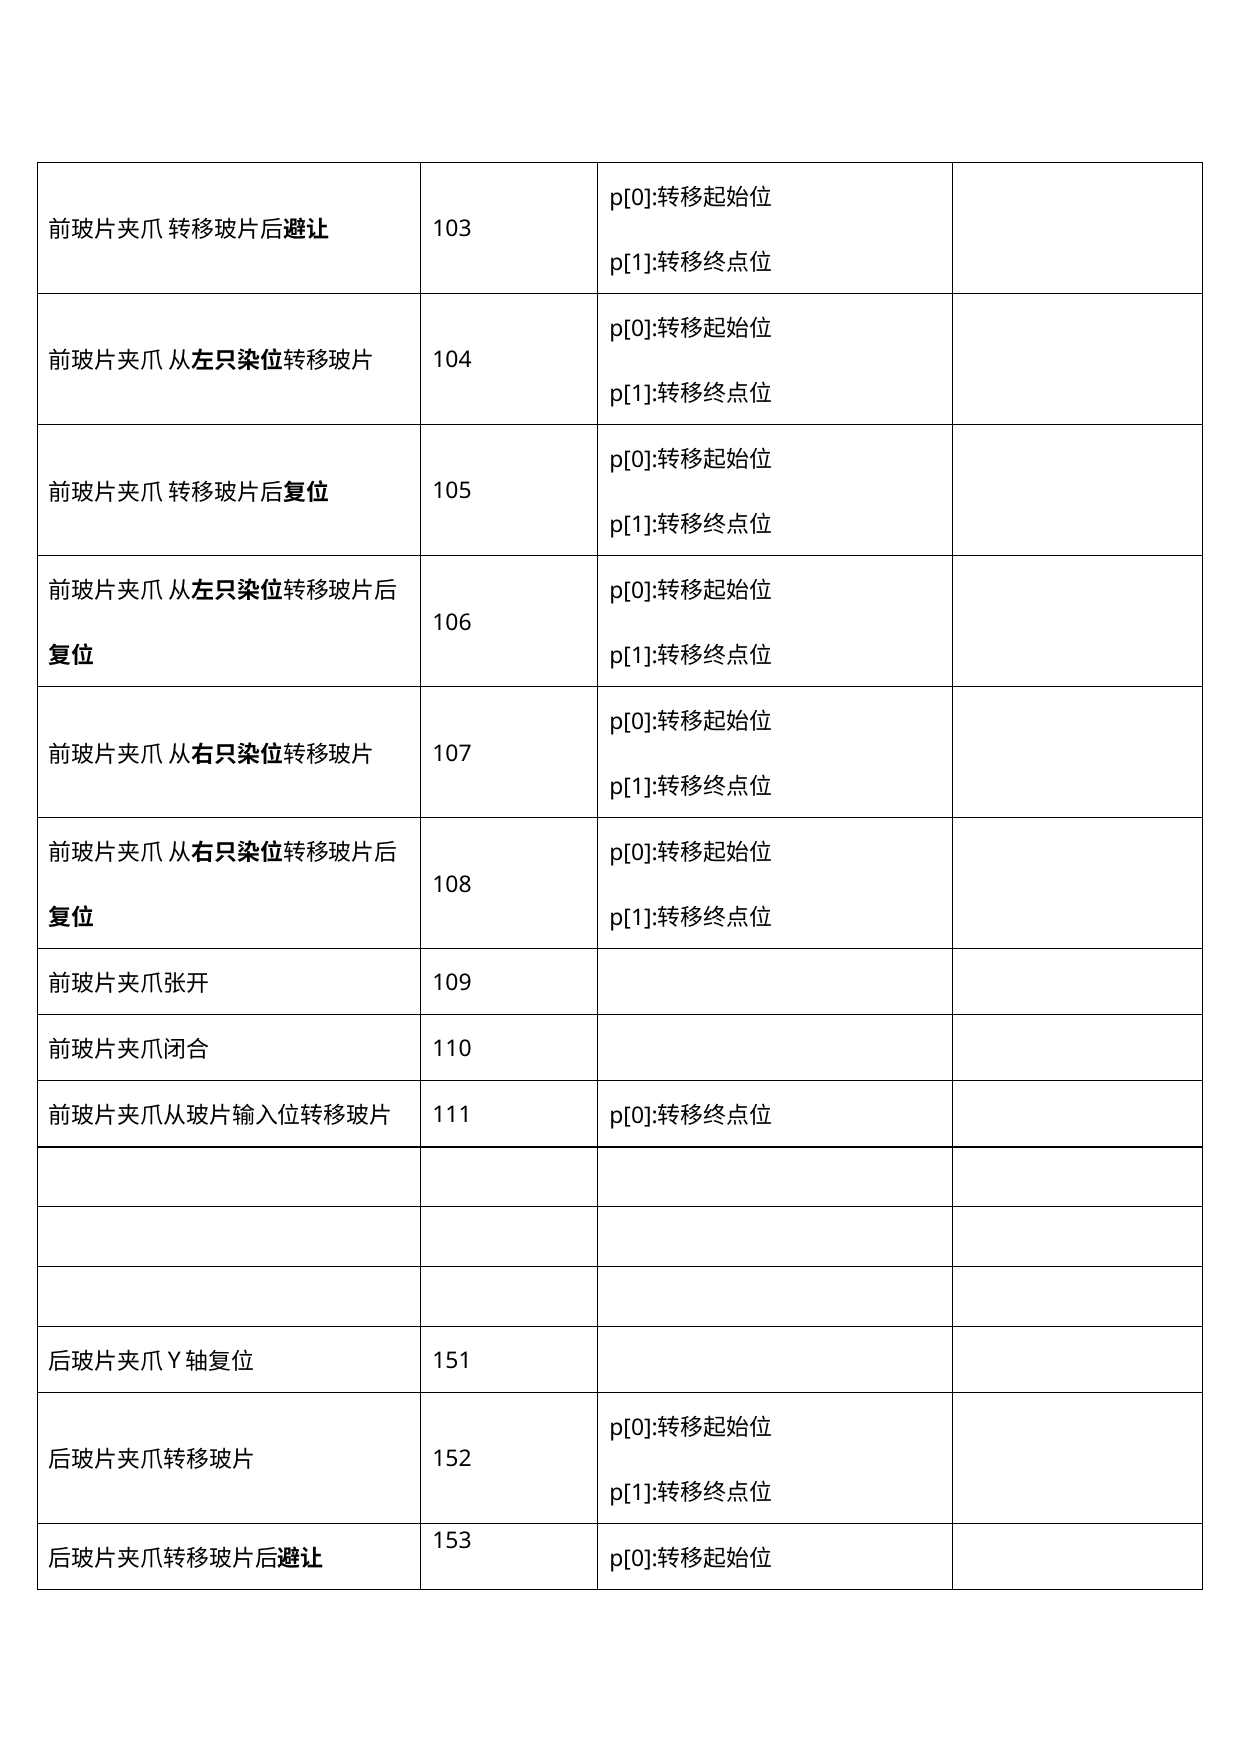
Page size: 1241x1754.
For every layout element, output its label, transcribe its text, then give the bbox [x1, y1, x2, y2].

table_cell [953, 294, 1202, 424]
table_cell [953, 949, 1202, 1014]
table_cell 108 [421, 818, 597, 948]
table_cell [953, 1327, 1202, 1392]
table_cell [953, 1524, 1202, 1589]
table_cell 111 [421, 1081, 597, 1146]
table_cell p[0]:转移起始位 p[1]:转移终点位 [598, 163, 952, 293]
table_cell [953, 687, 1202, 817]
table_cell p[0]:转移起始位 [598, 1524, 952, 1589]
table_cell [953, 818, 1202, 948]
table_cell 后玻片夹爪转移玻片 [38, 1393, 420, 1523]
table_cell p[0]:转移起始位 p[1]:转移终点位 [598, 556, 952, 686]
table_cell 前玻片夹爪 从左只染位转移玻片 [38, 294, 420, 424]
table_cell [598, 1207, 952, 1266]
table_cell 后玻片夹爪Y轴复位 [38, 1327, 420, 1392]
table_cell 103 [421, 163, 597, 293]
table_cell [421, 1207, 597, 1266]
table_cell p[0]:转移起始位 p[1]:转移终点位 [598, 818, 952, 948]
table_cell [953, 1148, 1202, 1206]
table_cell 107 [421, 687, 597, 817]
table_cell [953, 1393, 1202, 1523]
table_cell p[0]:转移起始位 p[1]:转移终点位 [598, 294, 952, 424]
table_cell 151 [421, 1327, 597, 1392]
table_cell [953, 163, 1202, 293]
table_cell [953, 1267, 1202, 1326]
table_cell 153 [421, 1524, 597, 1589]
table_cell [953, 1081, 1202, 1146]
table_cell 前玻片夹爪闭合 [38, 1015, 420, 1080]
table_cell 后玻片夹爪转移玻片后避让 [38, 1524, 420, 1589]
table_cell [598, 1327, 952, 1392]
table_cell p[0]:转移起始位 p[1]:转移终点位 [598, 687, 952, 817]
table_cell 109 [421, 949, 597, 1014]
table_cell [38, 1148, 420, 1206]
table_cell 104 [421, 294, 597, 424]
table_cell [421, 1267, 597, 1326]
table_cell 前玻片夹爪 从右只染位转移玻片后复位 [38, 818, 420, 948]
table_cell p[0]:转移起始位 p[1]:转移终点位 [598, 425, 952, 555]
table_cell [953, 556, 1202, 686]
table_cell [598, 1267, 952, 1326]
table_cell 152 [421, 1393, 597, 1523]
table_cell [953, 1207, 1202, 1266]
table_cell p[0]:转移终点位 [598, 1081, 952, 1146]
table_cell [598, 949, 952, 1014]
table_cell 前玻片夹爪张开 [38, 949, 420, 1014]
table_cell 105 [421, 425, 597, 555]
table_cell [598, 1015, 952, 1080]
table_cell [953, 425, 1202, 555]
table_cell [598, 1148, 952, 1206]
table_cell [421, 1148, 597, 1206]
table_cell 前玻片夹爪 从左只染位转移玻片后复位 [38, 556, 420, 686]
table_cell 106 [421, 556, 597, 686]
table_cell [953, 1015, 1202, 1080]
table_cell [38, 1267, 420, 1326]
table_cell 前玻片夹爪 从右只染位转移玻片 [38, 687, 420, 817]
table_cell 前玻片夹爪 转移玻片后复位 [38, 425, 420, 555]
table_cell 前玻片夹爪从玻片输入位转移玻片 [38, 1081, 420, 1146]
table_cell 110 [421, 1015, 597, 1080]
table_cell p[0]:转移起始位 p[1]:转移终点位 [598, 1393, 952, 1523]
table_cell [38, 1207, 420, 1266]
table_cell 前玻片夹爪 转移玻片后避让 [38, 163, 420, 293]
